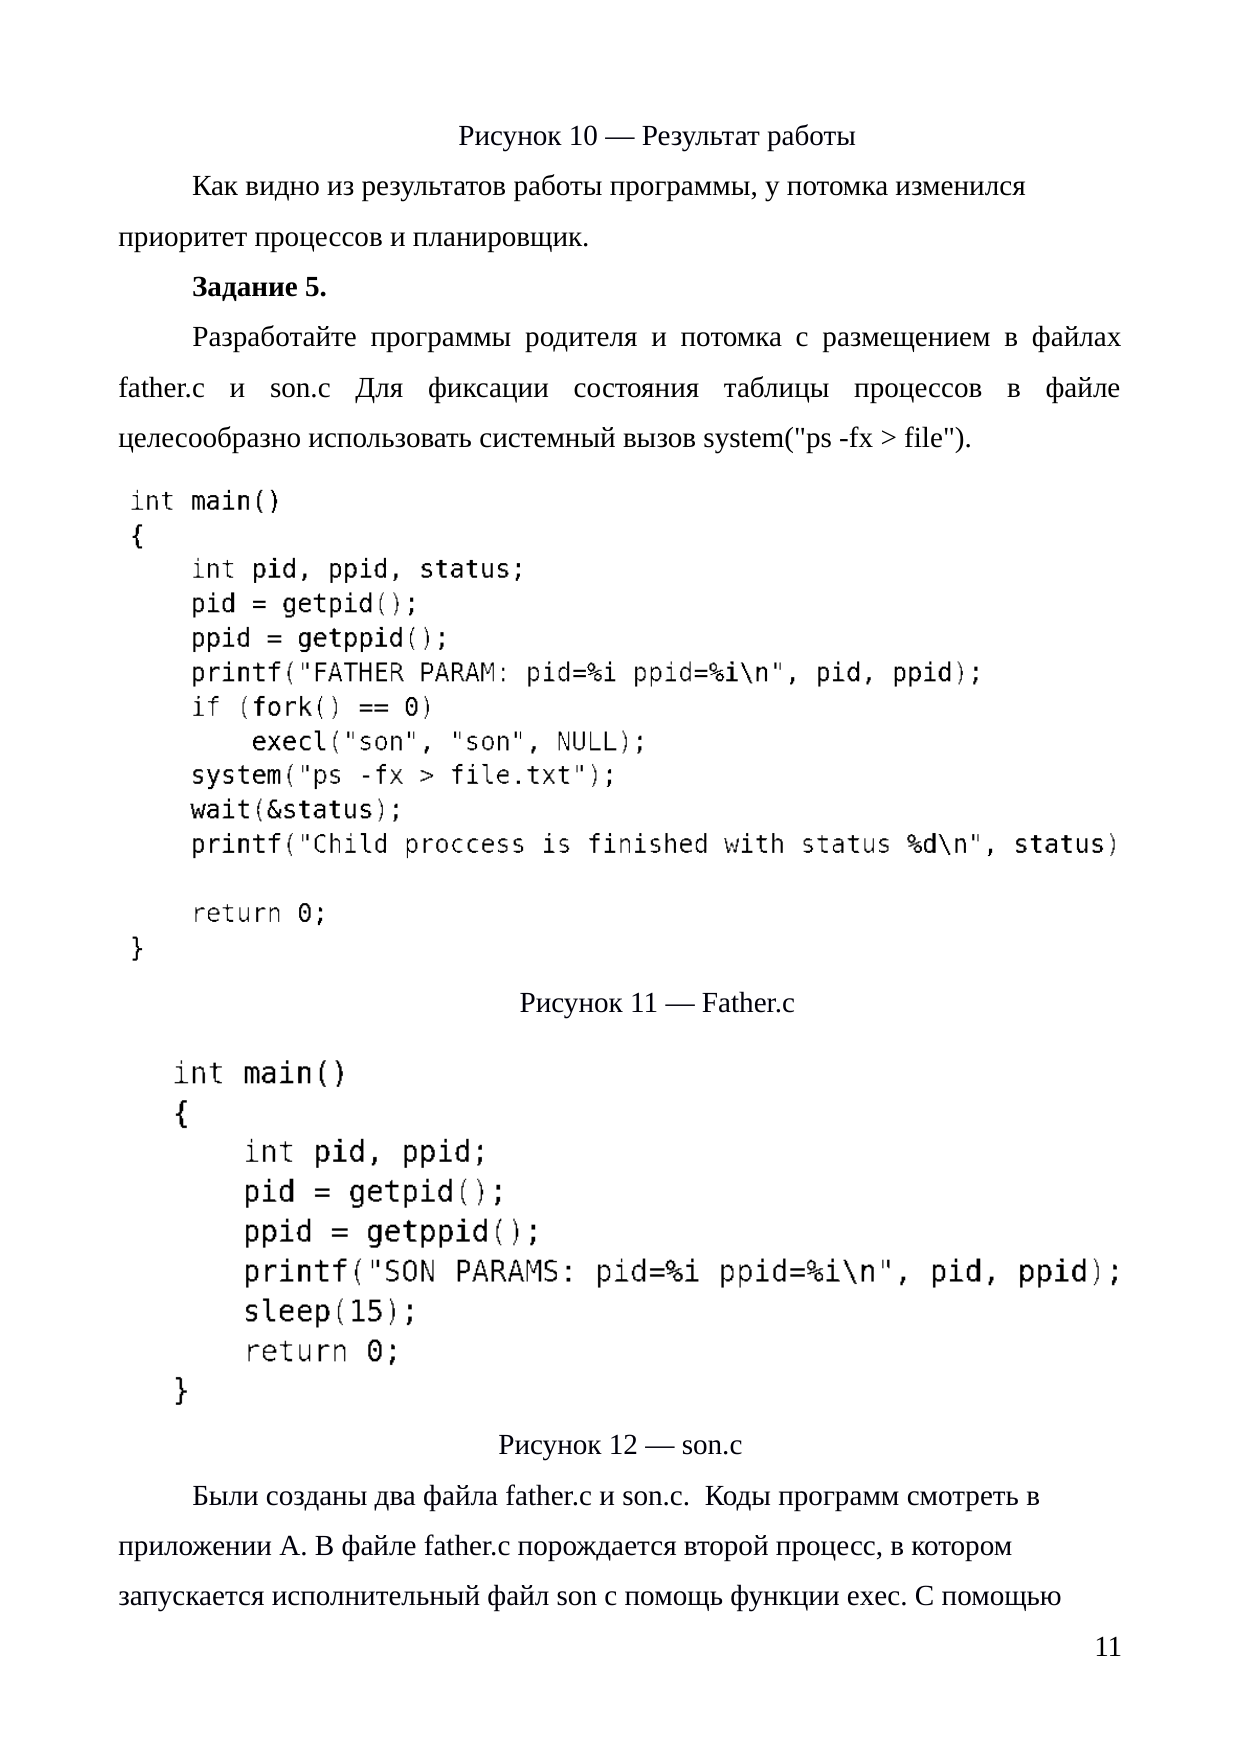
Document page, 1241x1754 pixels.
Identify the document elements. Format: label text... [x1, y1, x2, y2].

text Рисунок 12 — son.c [118, 1411, 1122, 1461]
picture [118, 470, 1123, 968]
text Разработайте программы родителя и потомка с размещением в файлах father.c и son.c Для фиксации состояния таблицы процессов в файле целесообразно использовать системный вызов system("ps -fx > file"). [118, 319, 1122, 453]
text Задание 5. [118, 269, 1122, 303]
text Рисунок 11 — Father.c [118, 968, 1122, 1018]
text Как видно из результатов работы программы, у потомка изменился приоритет процессов и планировщик. [118, 168, 1122, 252]
text Были созданы два файла father.c и son.c. Коды программ смотреть в приложении А. В файле father.c порождается второй процесс, в котором запускается исполнительный файл son с помощь функции exec. С помощью [118, 1478, 1122, 1612]
text Рисунок 10 — Результат работы [118, 118, 1122, 152]
picture [118, 1035, 1123, 1411]
